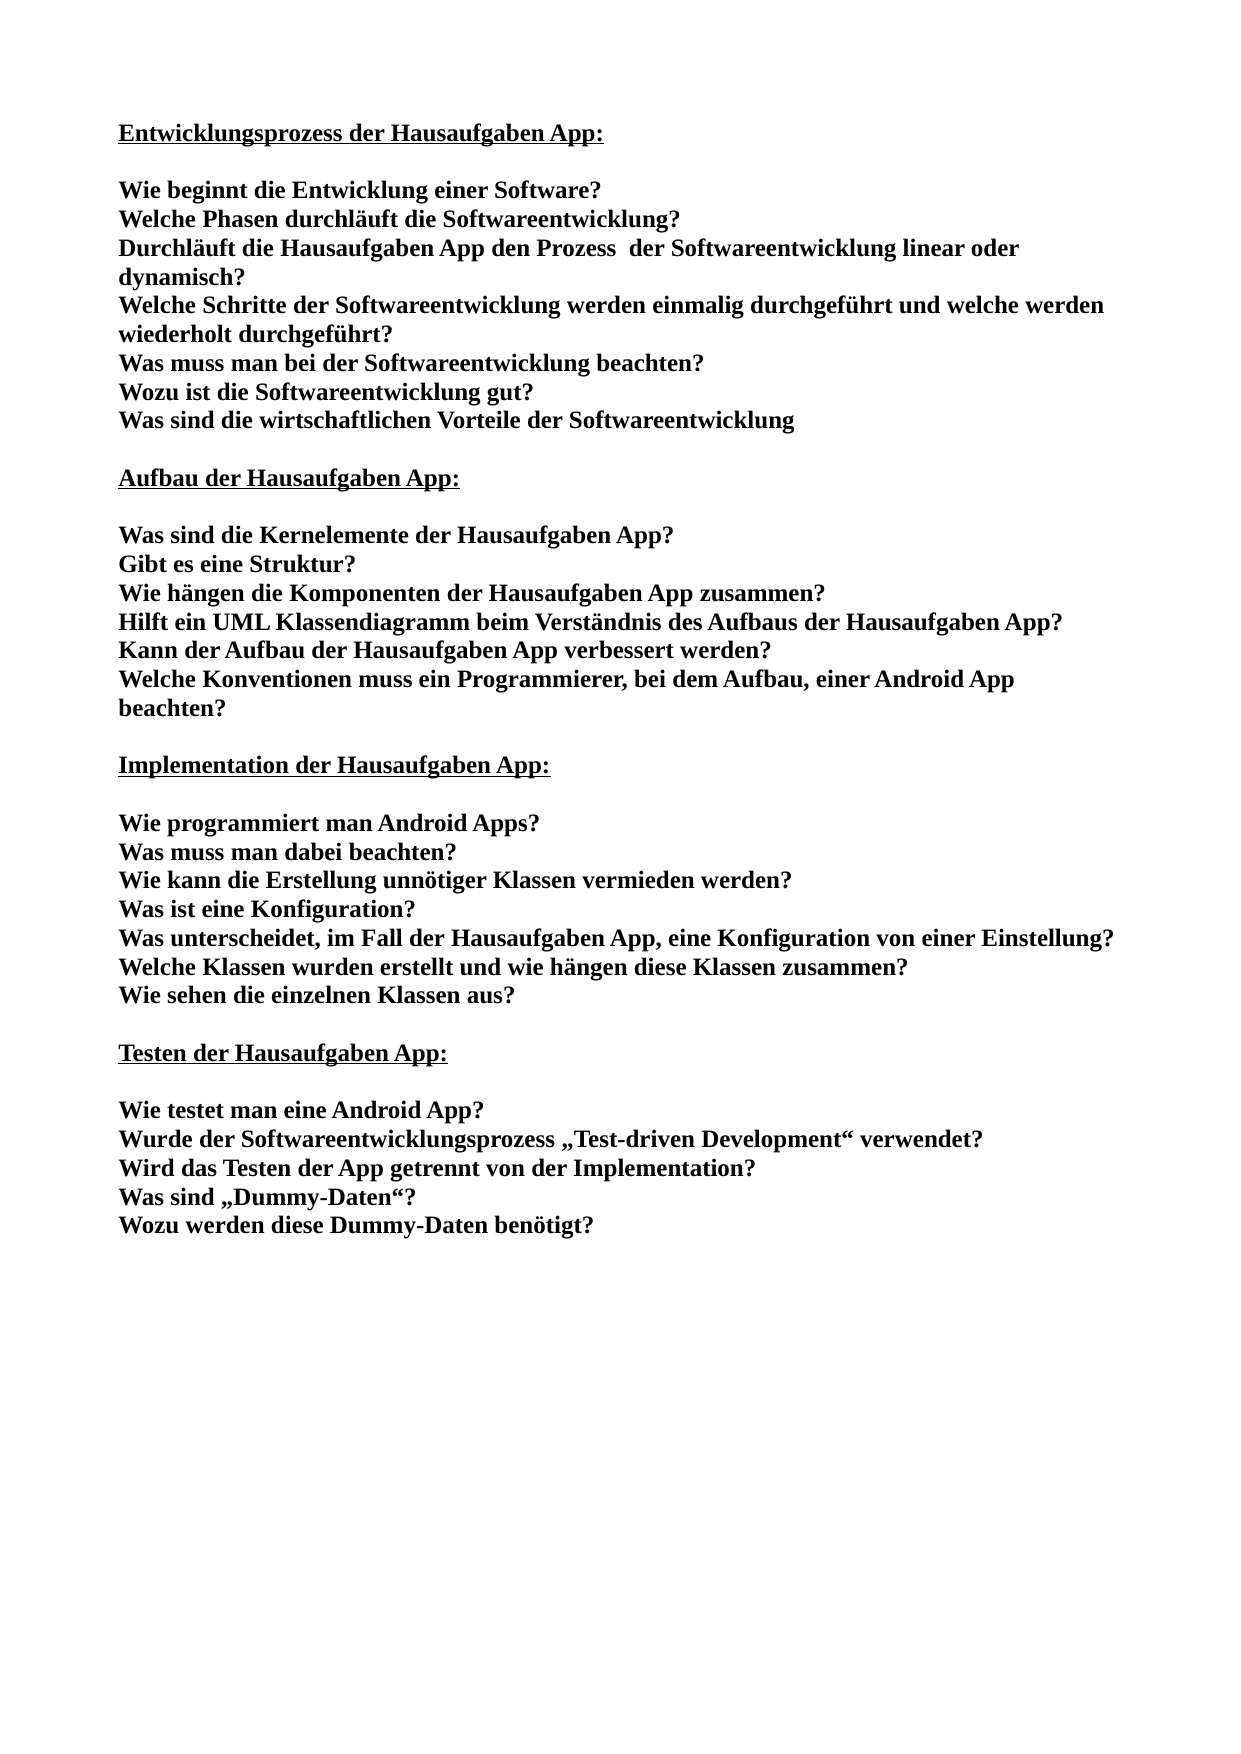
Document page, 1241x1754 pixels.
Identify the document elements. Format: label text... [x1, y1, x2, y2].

text Hilft ein UML Klassendiagramm beim Verständnis des Aufbaus der Hausaufgaben App? [118, 607, 1122, 636]
text Gibt es eine Struktur? [118, 549, 1122, 578]
text Welche Schritte der Softwareentwicklung werden einmalig durchgeführt und welche werden wiederholt durchgeführt? [118, 291, 1122, 348]
text Was sind die wirtschaftlichen Vorteile der Softwareentwicklung [118, 406, 1122, 434]
text Welche Phasen durchläuft die Softwareentwicklung? [118, 204, 1122, 233]
text Testen der Hausaufgaben App: [118, 1038, 1122, 1067]
text Wird das Testen der App getrennt von der Implementation? [118, 1153, 1122, 1182]
text Wie hängen die Komponenten der Hausaufgaben App zusammen? [118, 578, 1122, 607]
text Was sind „Dummy-Daten“? [118, 1182, 1122, 1211]
text Was unterscheidet, im Fall der Hausaufgaben App, eine Konfiguration von einer Einstellung? [118, 923, 1122, 952]
text Welche Klassen wurden erstellt und wie hängen diese Klassen zusammen? [118, 952, 1122, 981]
text Wie sehen die einzelnen Klassen aus? [118, 981, 1122, 1009]
text Was muss man bei der Softwareentwicklung beachten? [118, 348, 1122, 377]
text Was muss man dabei beachten? [118, 837, 1122, 866]
text Wie kann die Erstellung unnötiger Klassen vermieden werden? [118, 866, 1122, 894]
text Durchläuft die Hausaufgaben App den Prozess der Softwareentwicklung linear oder dynamisch? [118, 233, 1122, 291]
text Was ist eine Konfiguration? [118, 894, 1122, 923]
text Implementation der Hausaufgaben App: [118, 751, 1122, 779]
text Entwicklungsprozess der Hausaufgaben App: [118, 118, 1122, 147]
text Wurde der Softwareentwicklungsprozess „Test-driven Development“ verwendet? [118, 1124, 1122, 1153]
text Wozu ist die Softwareentwicklung gut? [118, 377, 1122, 406]
text Wie testet man eine Android App? [118, 1096, 1122, 1124]
text Wozu werden diese Dummy-Daten benötigt? [118, 1211, 1122, 1239]
text Wie programmiert man Android Apps? [118, 808, 1122, 837]
text Was sind die Kernelemente der Hausaufgaben App? [118, 521, 1122, 549]
text Welche Konventionen muss ein Programmierer, bei dem Aufbau, einer Android App beachten? [118, 664, 1122, 722]
text Kann der Aufbau der Hausaufgaben App verbessert werden? [118, 636, 1122, 664]
text Wie beginnt die Entwicklung einer Software? [118, 176, 1122, 204]
text Aufbau der Hausaufgaben App: [118, 463, 1122, 492]
